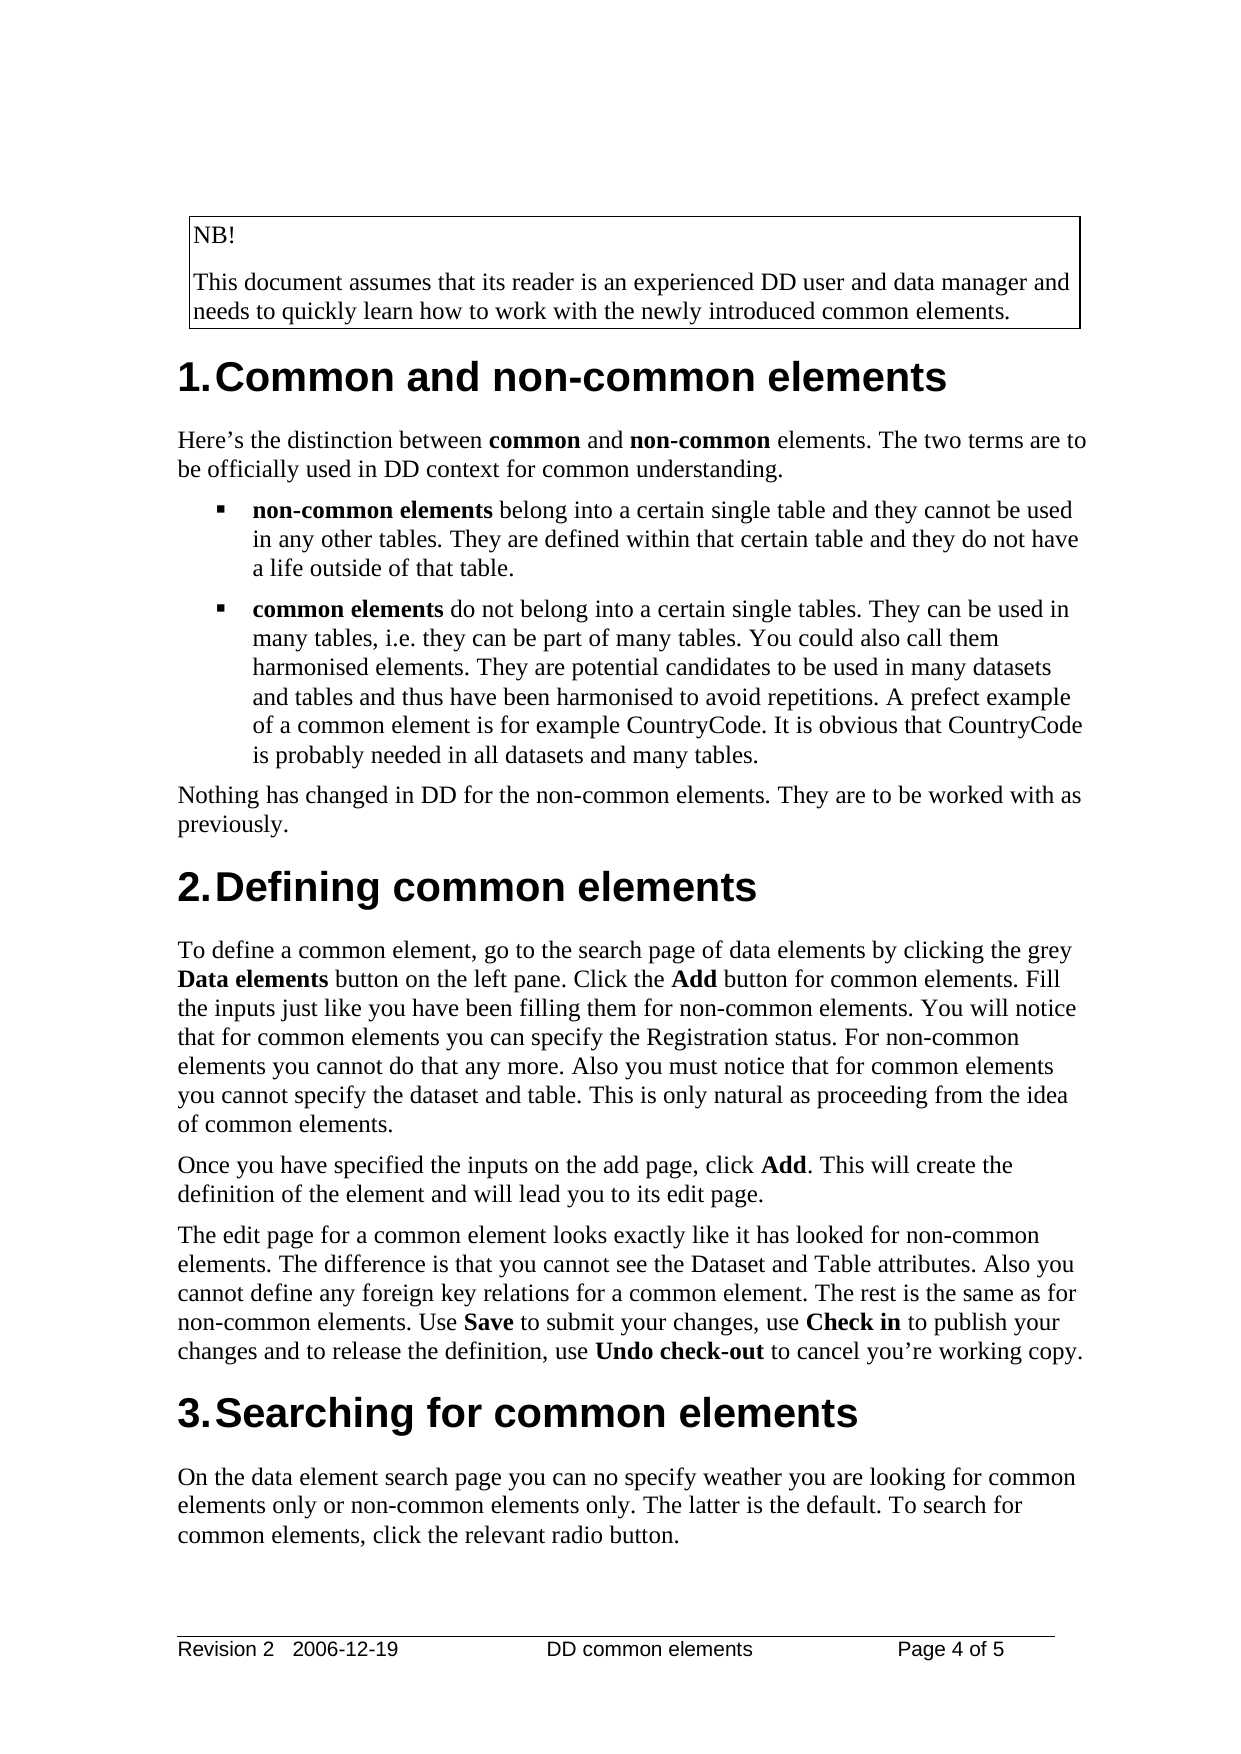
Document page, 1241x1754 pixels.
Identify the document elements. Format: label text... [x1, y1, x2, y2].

text Here’s the distinction between common and non-common elements. The two terms are to be officially used in DD context for common understanding. [177, 425, 1092, 483]
subtitle Defining common elements [177, 862, 1092, 910]
text On the data element search page you can no specify weather you are looking for common elements only or non-common elements only. The latter is the default. To search for common elements, click the relevant radio button. [177, 1461, 1092, 1548]
subtitle Common and non-common elements [177, 353, 1092, 401]
text To define a common element, go to the search page of data elements by clicking the grey Data elements button on the left pane. Click the Add button for common elements. Fill the inputs just like you have been filling them for non-common elements. You will notice that for common elements you can specify the Registration status. For non-common elements you cannot do that any more. Also you must notice that for common elements you cannot specify the dataset and table. This is only natural as proceeding from the idea of common elements. [177, 935, 1092, 1138]
text Nothing has changed in DD for the non-common elements. They are to be worked with as previously. [177, 780, 1092, 838]
list common elements do not belong into a certain single tables. They can be used in many tables, i.e. they can be part of many tables. You could also call them harmonised elements. They are potential candidates to be used in many datasets and tables and thus have been harmonised to avoid repetitions. A prefect example of a common element is for example CountryCode. It is obvious that CountryCode is probably needed in all datasets and many tables. [215, 594, 1092, 768]
subtitle Searching for common elements [177, 1389, 1092, 1437]
text This document assumes that its reader is an experienced DD user and data manager and needs to quickly learn how to work with the newly introduced common elements. [190, 263, 1079, 328]
text The edit page for a common element looks exactly like it has looked for non-common elements. The difference is that you cannot see the Dataset and Table attributes. Also you cannot define any foreign key relations for a common element. The rest is the same as for non-common elements. Use Save to submit your changes, use Check in to publish your changes and to release the definition, use Undo check-out to cancel you’re working copy. [177, 1220, 1092, 1365]
text Once you have specified the inputs on the add page, click Add. This will create the definition of the element and will lead you to its edit page. [177, 1150, 1092, 1208]
text NB! [190, 217, 1079, 249]
list non-common elements belong into a certain single table and they cannot be used in any other tables. They are defined within that certain table and they do not have a life outside of that table. [215, 495, 1092, 582]
